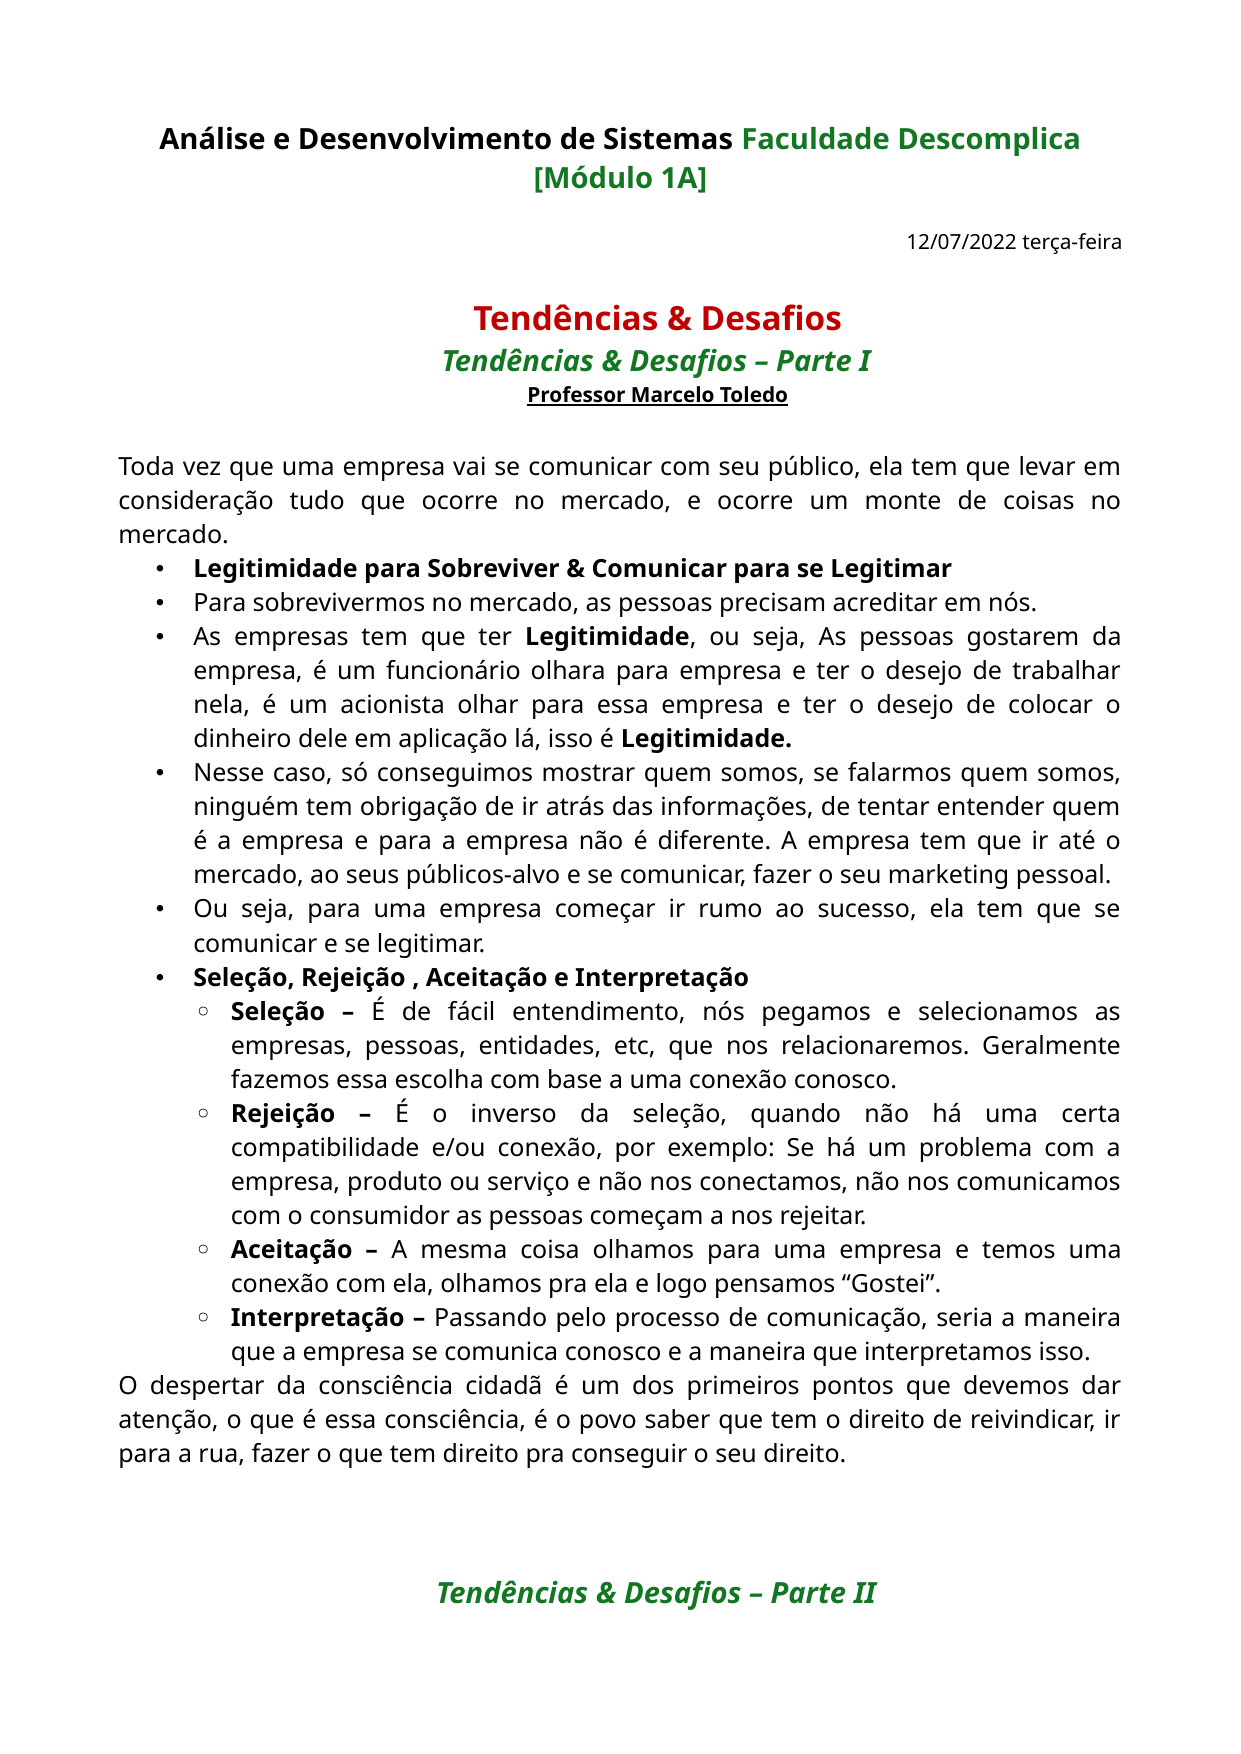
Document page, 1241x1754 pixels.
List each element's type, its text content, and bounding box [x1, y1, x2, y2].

list Tendências & Desafios – Parte II [156, 1572, 1122, 1612]
list Seleção, Rejeição , Aceitação e Interpretação [156, 959, 1122, 993]
list Seleção – É de fácil entendimento, nós pegamos e selecionamos as empresas, pessoas, entidades, etc, que nos relacionaremos. Geralmente fazemos essa escolha com base a uma conexão conosco. [193, 993, 1122, 1096]
list Nesse caso, só conseguimos mostrar quem somos, se falarmos quem somos, ninguém tem obrigação de ir atrás das informações, de tentar entender quem é a empresa e para a empresa não é diferente. A empresa tem que ir até o mercado, ao seus públicos-alvo e se comunicar, fazer o seu marketing pessoal. [156, 755, 1122, 891]
list Tendências & Desafios [156, 295, 1122, 341]
list Interpretação – Passando pelo processo de comunicação, seria a maneira que a empresa se comunica conosco e a maneira que interpretamos isso. [193, 1300, 1122, 1368]
text 12/07/2022 terça-feira [118, 227, 1122, 255]
list Professor Marcelo Toledo [156, 380, 1122, 409]
list As empresas tem que ter Legitimidade, ou seja, As pessoas gostarem da empresa, é um funcionário olhara para empresa e ter o desejo de trabalhar nela, é um acionista olhar para essa empresa e ter o desejo de colocar o dinheiro dele em aplicação lá, isso é Legitimidade. [156, 619, 1122, 755]
text O despertar da consciência cidadã é um dos primeiros pontos que devemos dar atenção, o que é essa consciência, é o povo saber que tem o direito de reivindicar, ir para a rua, fazer o que tem direito pra conseguir o seu direito. [118, 1368, 1122, 1470]
list Ou seja, para uma empresa começar ir rumo ao sucesso, ela tem que se comunicar e se legitimar. [156, 891, 1122, 959]
list Tendências & Desafios – Parte I [156, 341, 1122, 380]
list Rejeição – É o inverso da seleção, quando não há uma certa compatibilidade e/ou conexão, por exemplo: Se há um problema com a empresa, produto ou serviço e não nos conectamos, não nos comunicamos com o consumidor as pessoas começam a nos rejeitar. [193, 1096, 1122, 1232]
list Para sobrevivermos no mercado, as pessoas precisam acreditar em nós. [156, 584, 1122, 619]
list Aceitação – A mesma coisa olhamos para uma empresa e temos uma conexão com ela, olhamos pra ela e logo pensamos “Gostei”. [193, 1232, 1122, 1300]
list Legitimidade para Sobreviver & Comunicar para se Legitimar [156, 551, 1122, 584]
text Toda vez que uma empresa vai se comunicar com seu público, ela tem que levar em consideração tudo que ocorre no mercado, e ocorre um monte de coisas no mercado. [118, 448, 1122, 551]
